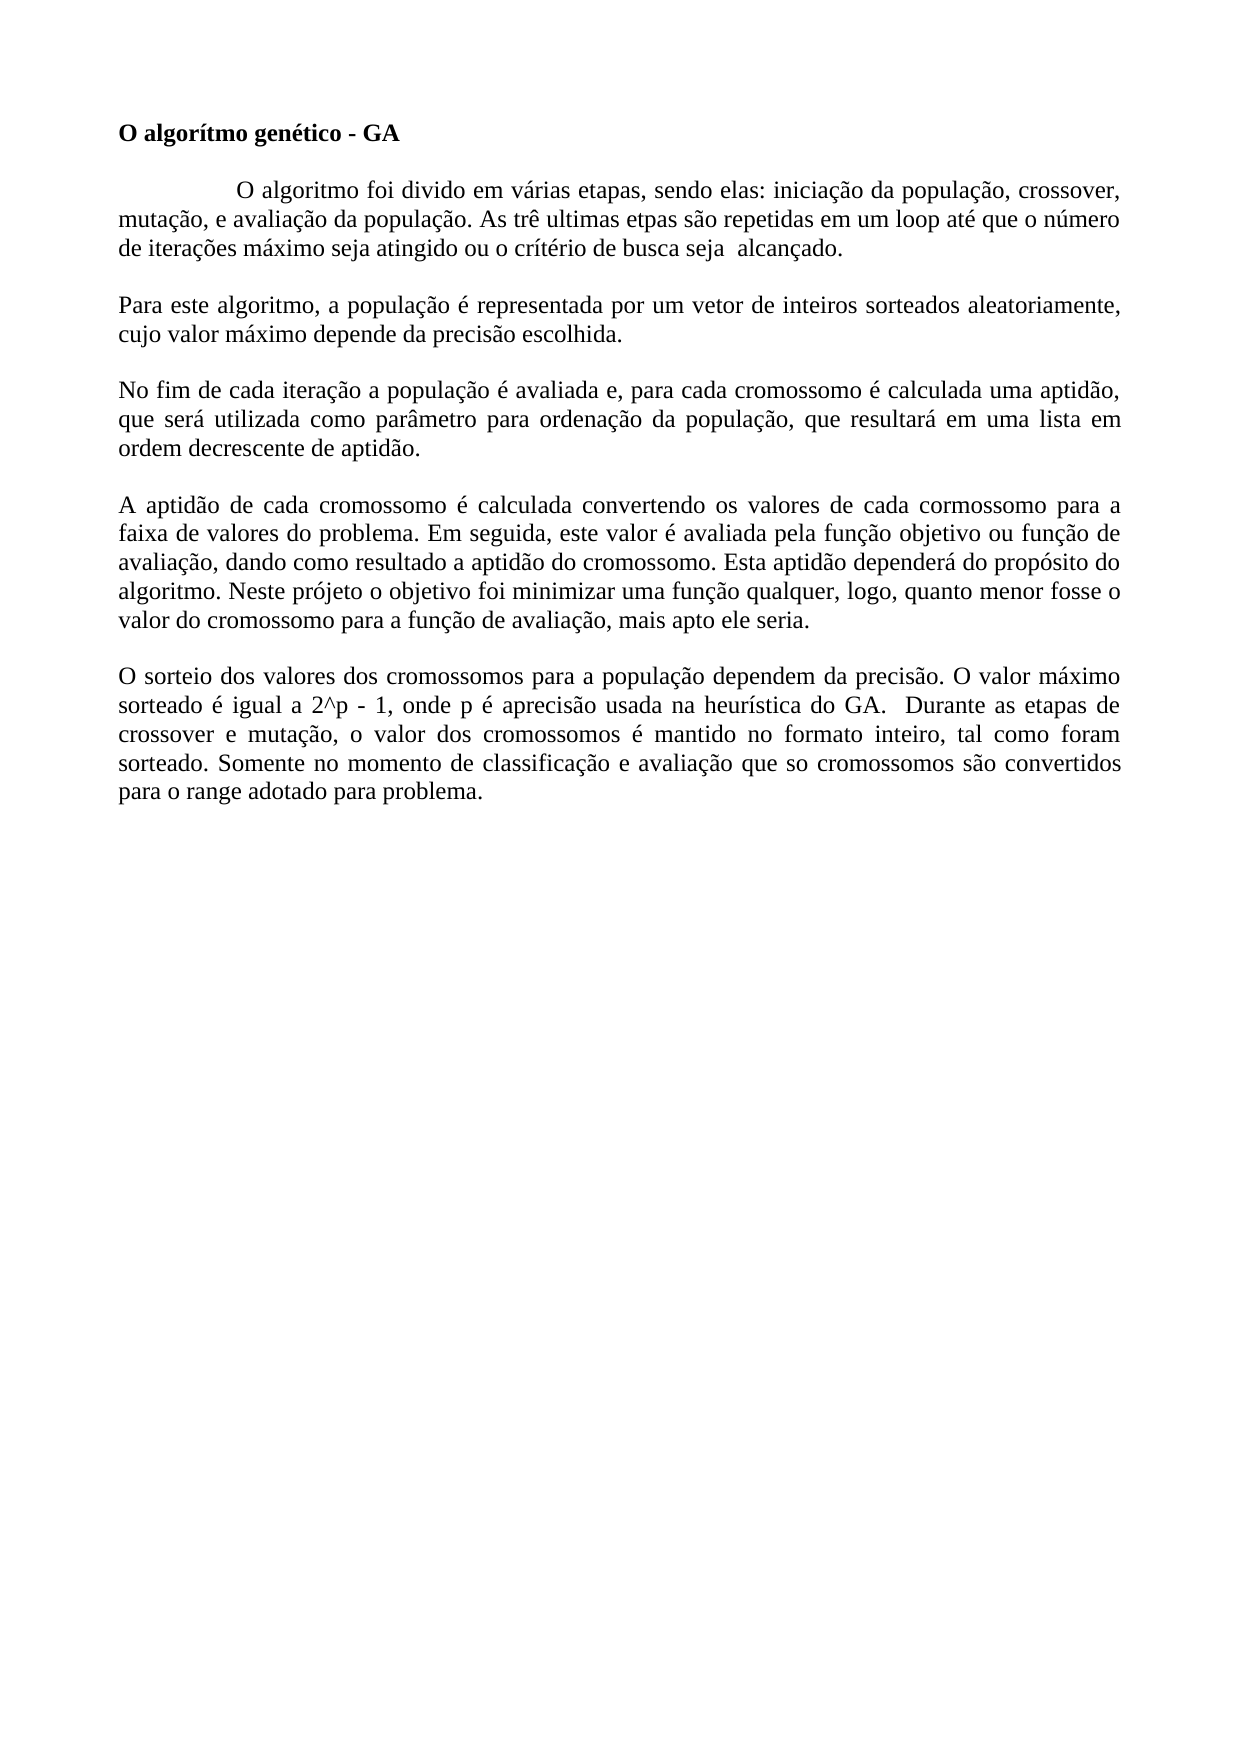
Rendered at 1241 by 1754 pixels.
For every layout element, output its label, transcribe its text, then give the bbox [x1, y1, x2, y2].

text O sorteio dos valores dos cromossomos para a população dependem da precisão. O valor máximo sorteado é igual a 2^p - 1, onde p é aprecisão usada na heurística do GA. Durante as etapas de crossover e mutação, o valor dos cromossomos é mantido no formato inteiro, tal como foram sorteado. Somente no momento de classificação e avaliação que so cromossomos são convertidos para o range adotado para problema. [118, 661, 1122, 805]
text No fim de cada iteração a população é avaliada e, para cada cromossomo é calculada uma aptidão, que será utilizada como parâmetro para ordenação da população, que resultará em uma lista em ordem decrescente de aptidão. [118, 375, 1122, 462]
text A aptidão de cada cromossomo é calculada convertendo os valores de cada cormossomo para a faixa de valores do problema. Em seguida, este valor é avaliada pela função objetivo ou função de avaliação, dando como resultado a aptidão do cromossomo. Esta aptidão dependerá do propósito do algoritmo. Neste prójeto o objetivo foi minimizar uma função qualquer, logo, quanto menor fosse o valor do cromossomo para a função de avaliação, mais apto ele seria. [118, 490, 1122, 633]
text Para este algoritmo, a população é representada por um vetor de inteiros sorteados aleatoriamente, cujo valor máximo depende da precisão escolhida. [118, 290, 1122, 347]
text O algorítmo genético - GA [118, 118, 1122, 147]
text O algoritmo foi divido em várias etapas, sendo elas: iniciação da população, crossover, mutação, e avaliação da população. As trê ultimas etpas são repetidas em um loop até que o número de iterações máximo seja atingido ou o crítério de busca seja alcançado. [118, 176, 1122, 262]
